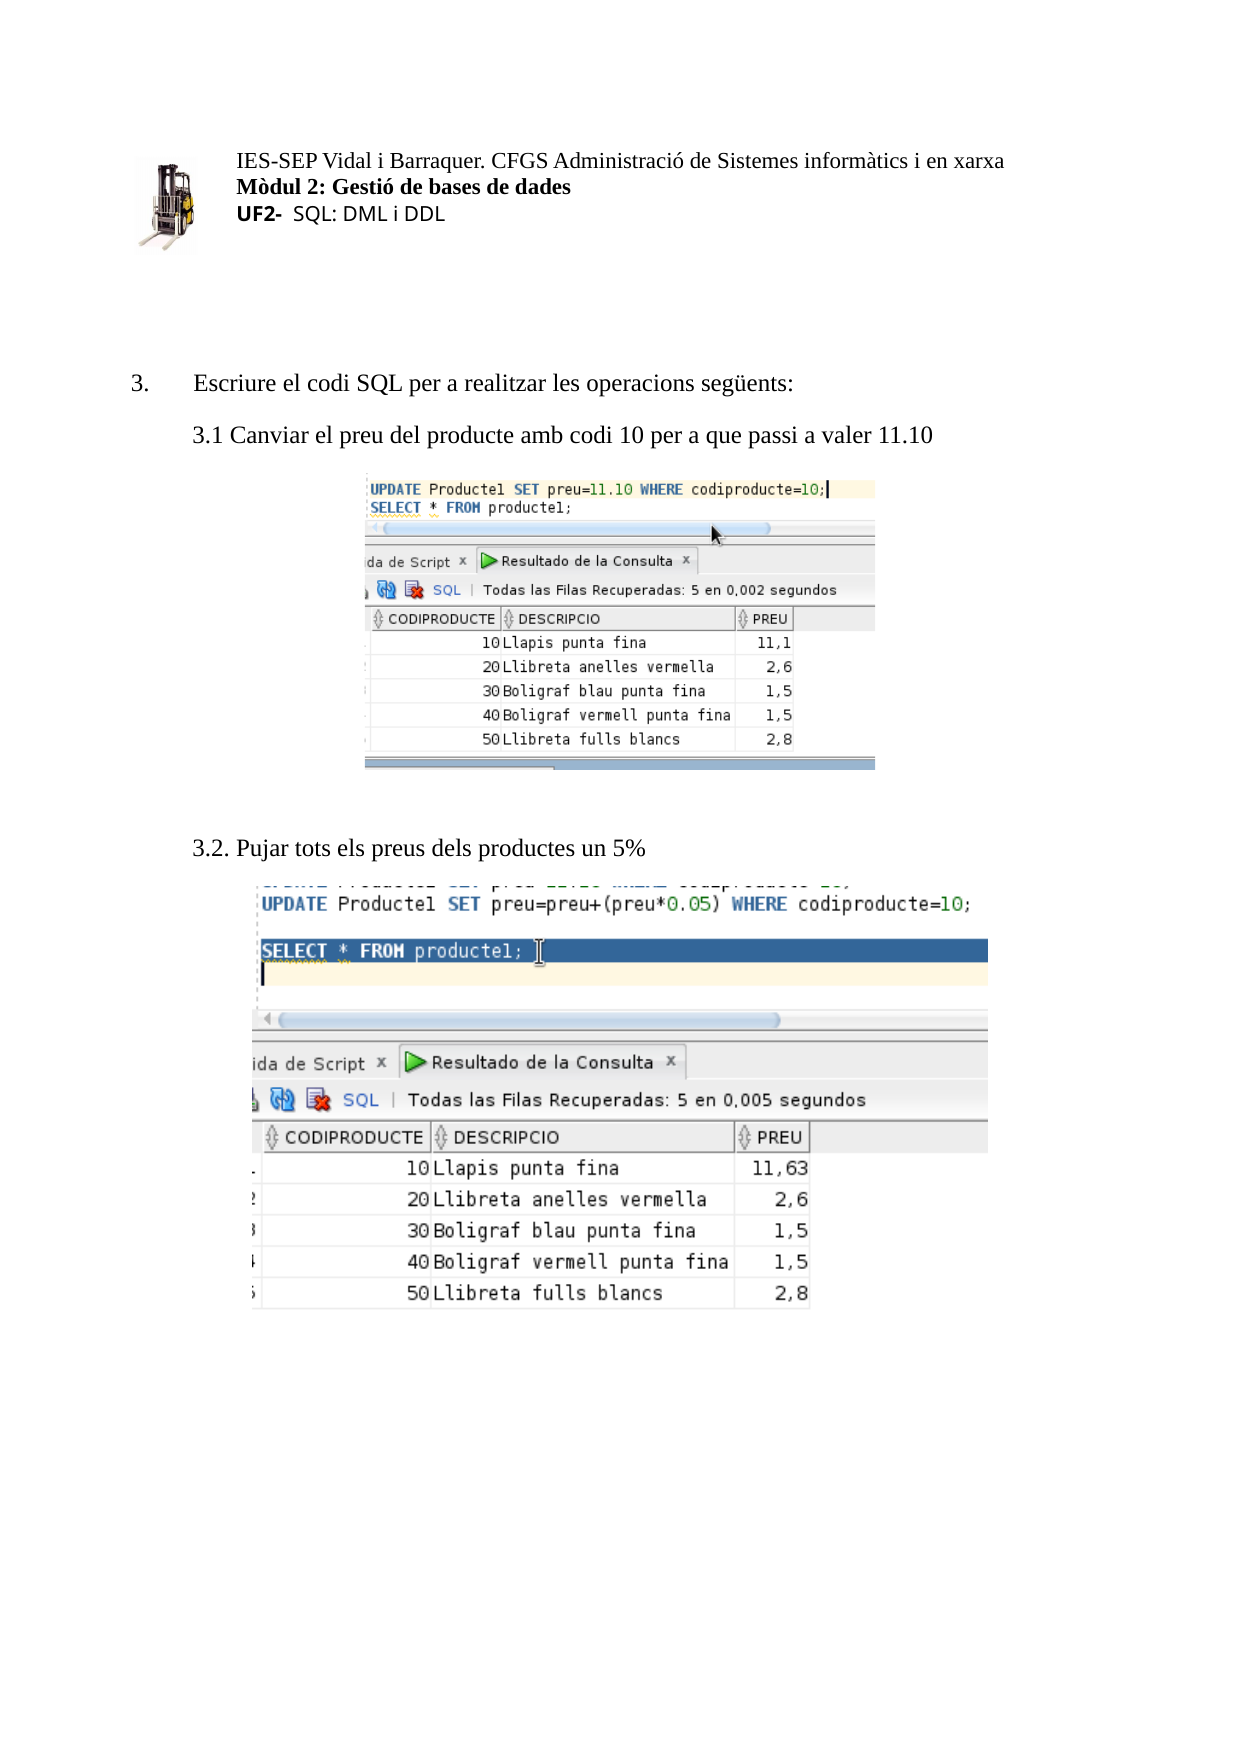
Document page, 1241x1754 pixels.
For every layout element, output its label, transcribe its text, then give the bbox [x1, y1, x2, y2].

picture [134, 156, 198, 255]
list Escriure el codi SQL per a realitzar les operacions següents: [131, 368, 1109, 397]
picture [364, 473, 876, 770]
picture [252, 886, 988, 1319]
list 3.1 Canviar el preu del producte amb codi 10 per a que passi a valer 11.10 [192, 421, 1109, 449]
list 3.2. Pujar tots els preus dels productes un 5% [192, 833, 1109, 862]
